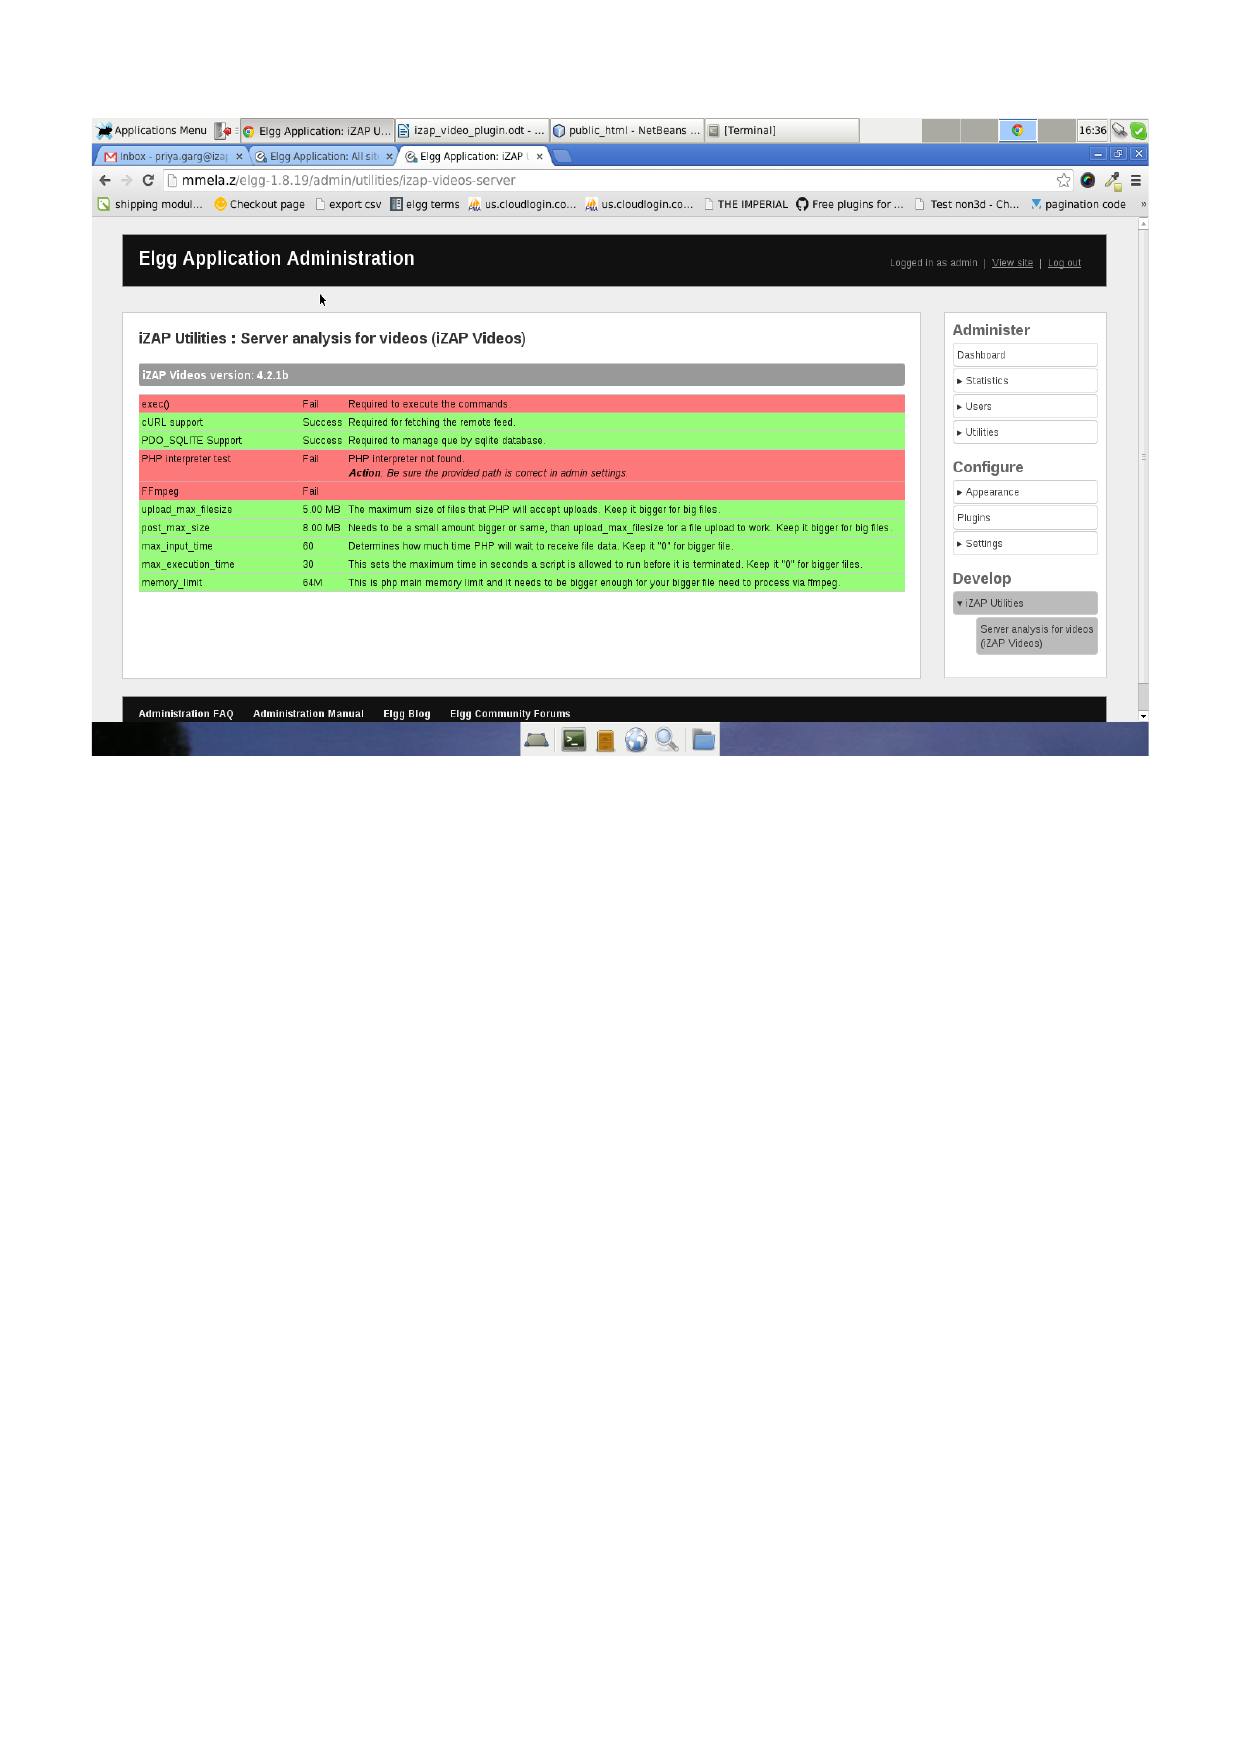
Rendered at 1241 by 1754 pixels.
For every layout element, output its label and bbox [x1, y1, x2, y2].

picture [91, 118, 1149, 756]
